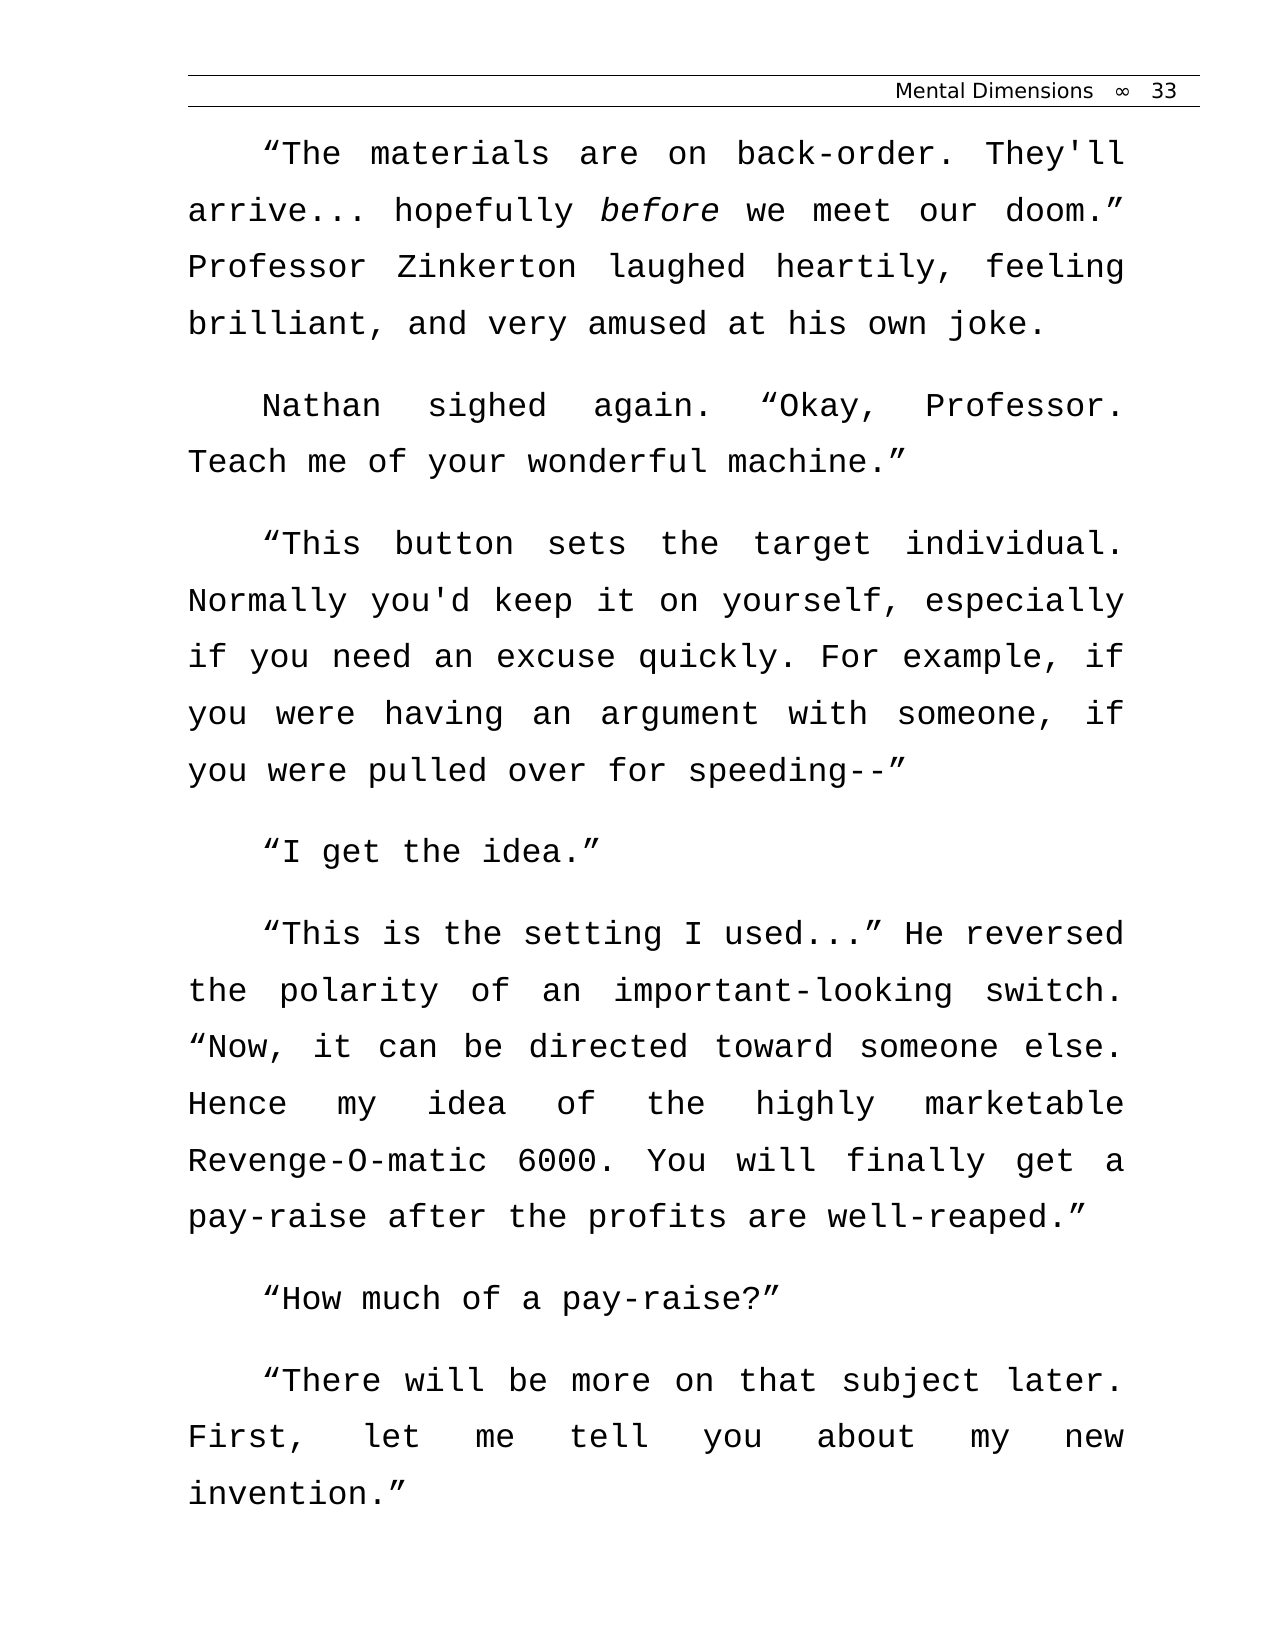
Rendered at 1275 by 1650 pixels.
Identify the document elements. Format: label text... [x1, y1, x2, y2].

text Nathan sighed again. “Okay, Professor. Teach me of your wonderful machine.” [187, 388, 1125, 483]
text “How much of a pay-raise?” [187, 1282, 1125, 1319]
text “The materials are on back-order. They'll arrive... hopefully before we meet our doom.” Professor Zinkerton laughed heartily, feeling brilliant, and very amused at his own joke. [187, 137, 1125, 344]
text “This is the setting I used...” He reversed the polarity of an important-looking switch. “Now, it can be directed toward someone else. Hence my idea of the highly marketable Revenge-O-matic 6000. You will finally get a pay-raise after the profits are well-reaped.” [187, 917, 1125, 1238]
text “I get the idea.” [187, 835, 1125, 873]
text “There will be more on that subject later. First, let me tell you about my new invention.” [187, 1363, 1125, 1514]
text “This button sets the target individual. Normally you'd keep it on yourself, especially if you need an excuse quickly. For example, if you were having an argument with someone, if you were pulled over for speeding--” [187, 527, 1125, 791]
